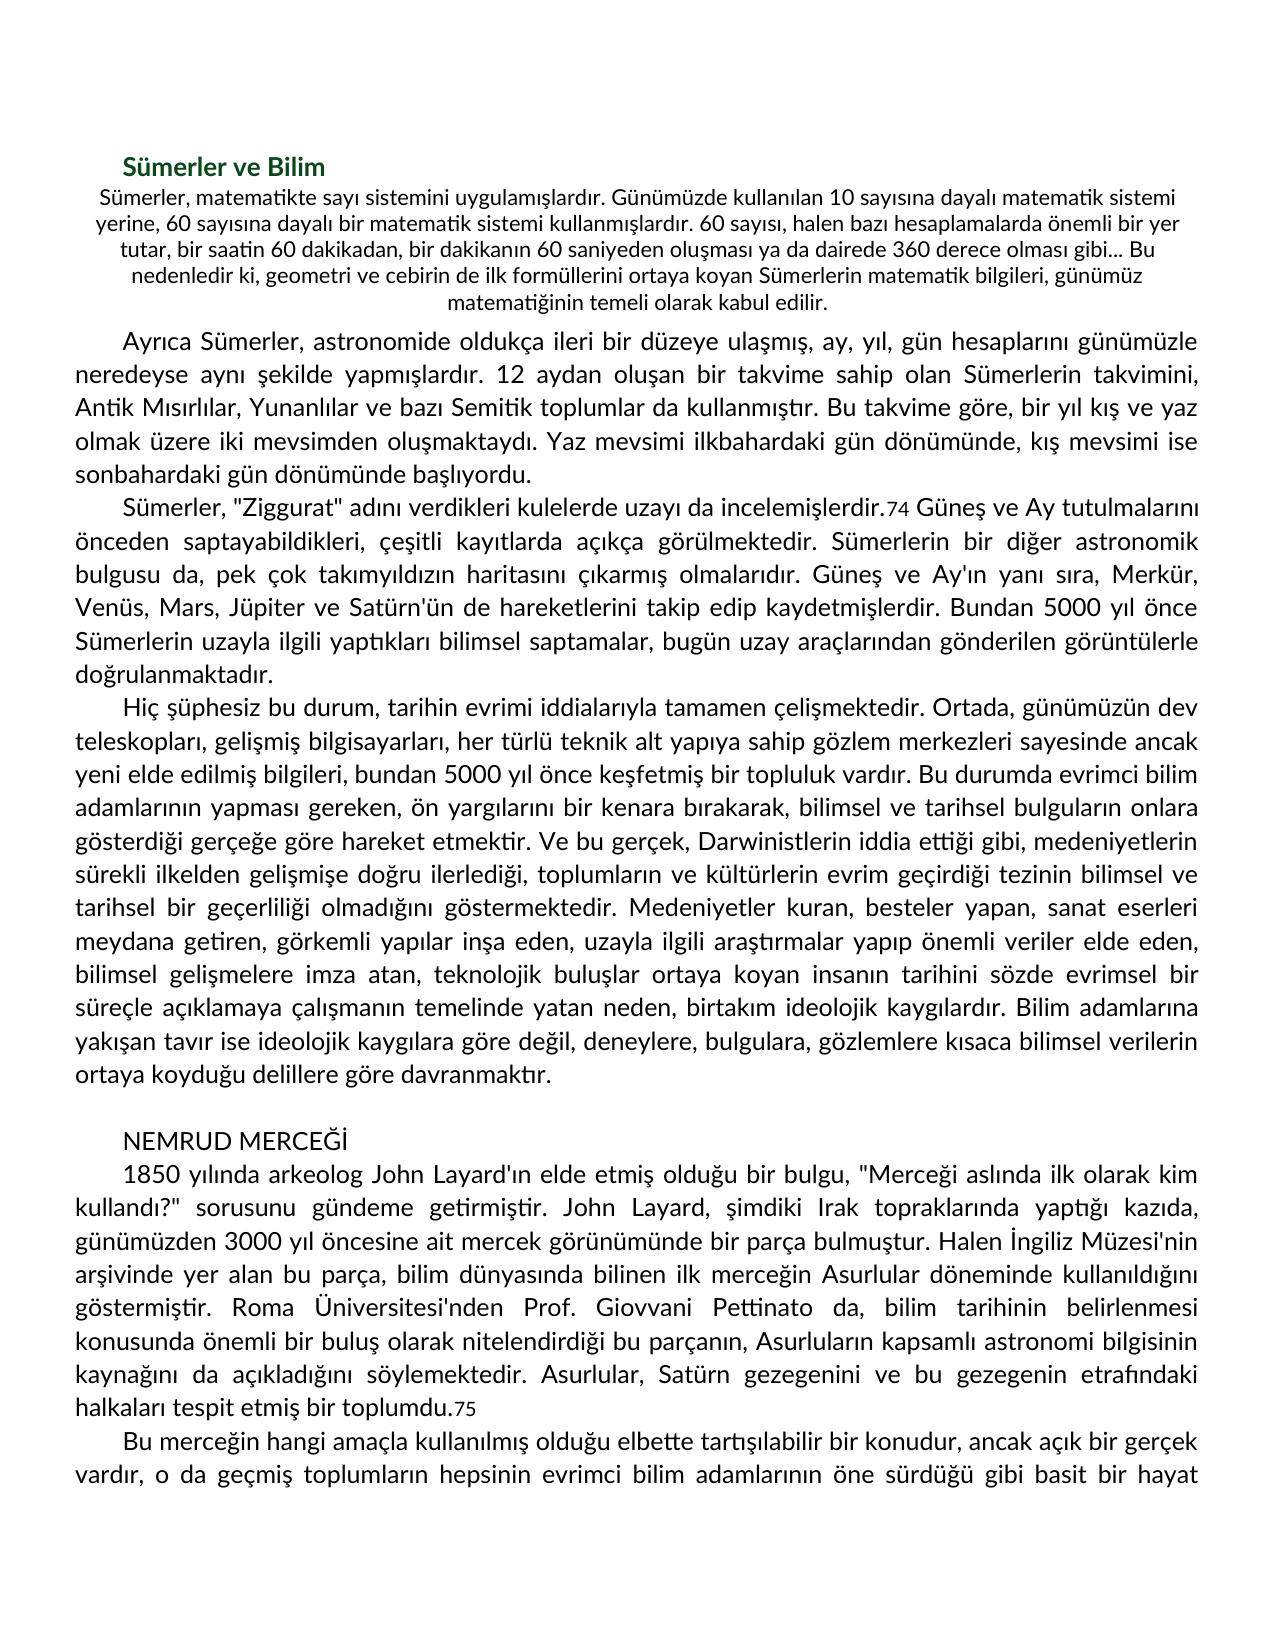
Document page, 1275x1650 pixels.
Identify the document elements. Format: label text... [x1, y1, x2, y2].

text Sümerler ve Bilim [75, 150, 1200, 183]
text Sümerler, "Ziggurat" adını verdikleri kulelerde uzayı da incelemişlerdir.74 Güneş ve Ay tutulmalarını önceden saptayabildikleri, çeşitli kayıtlarda açıkça görülmektedir. Sümerlerin bir diğer astronomik bulgusu da, pek çok takımyıldızın haritasını çıkarmış olmalarıdır. Güneş ve Ay'ın yanı sıra, Merkür, Venüs, Mars, Jüpiter ve Satürn'ün de hareketlerini takip edip kaydetmişlerdir. Bundan 5000 yıl önce Sümerlerin uzayla ilgili yaptıkları bilimsel saptamalar, bugün uzay araçlarından gönderilen görüntülerle doğrulanmaktadır. [75, 490, 1200, 690]
text Sümerler, matematikte sayı sistemini uygulamışlardır. Günümüzde kullanılan 10 sayısına dayalı matematik sistemi yerine, 60 sayısına dayalı bir matematik sistemi kullanmışlardır. 60 sayısı, halen bazı hesaplamalarda önemli bir yer tutar, bir saatin 60 dakikadan, bir dakikanın 60 saniyeden oluşması ya da dairede 360 derece olması gibi... Bu nedenledir ki, geometri ve cebirin de ilk formüllerini ortaya koyan Sümerlerin matematik bilgileri, günümüz matematiğinin temeli olarak kabul edilir. [75, 183, 1200, 314]
text Bu merceğin hangi amaçla kullanılmış olduğu elbette tartışılabilir bir konudur, ancak açık bir gerçek vardır, o da geçmiş toplumların hepsinin evrimci bilim adamlarının öne sürdüğü gibi basit bir hayat [75, 1423, 1200, 1490]
text Ayrıca Sümerler, astronomide oldukça ileri bir düzeye ulaşmış, ay, yıl, gün hesaplarını günümüzle neredeyse aynı şekilde yapmışlardır. 12 aydan oluşan bir takvime sahip olan Sümerlerin takvimini, Antik Mısırlılar, Yunanlılar ve bazı Semitik toplumlar da kullanmıştır. Bu takvime göre, bir yıl kış ve yaz olmak üzere iki mevsimden oluşmaktaydı. Yaz mevsimi ilkbahardaki gün dönümünde, kış mevsimi ise sonbahardaki gün dönümünde başlıyordu. [75, 323, 1200, 490]
text 1850 yılında arkeolog John Layard'ın elde etmiş olduğu bir bulgu, "Merceği aslında ilk olarak kim kullandı?" sorusunu gündeme getirmiştir. John Layard, şimdiki Irak topraklarında yaptığı kazıda, günümüzden 3000 yıl öncesine ait mercek görünümünde bir parça bulmuştur. Halen İngiliz Müzesi'nin arşivinde yer alan bu parça, bilim dünyasında bilinen ilk merceğin Asurlular döneminde kullanıldığını göstermiştir. Roma Üniversitesi'nden Prof. Giovvani Pettinato da, bilim tarihinin belirlenmesi konusunda önemli bir buluş olarak nitelendirdiği bu parçanın, Asurluların kapsamlı astronomi bilgisinin kaynağını da açıkladığını söylemektedir. Asurlular, Satürn gezegenini ve bu gezegenin etrafındaki halkaları tespit etmiş bir toplumdu.75 [75, 1157, 1200, 1423]
text Hiç şüphesiz bu durum, tarihin evrimi iddialarıyla tamamen çelişmektedir. Ortada, günümüzün dev teleskopları, gelişmiş bilgisayarları, her türlü teknik alt yapıya sahip gözlem merkezleri sayesinde ancak yeni elde edilmiş bilgileri, bundan 5000 yıl önce keşfetmiş bir topluluk vardır. Bu durumda evrimci bilim adamlarının yapması gereken, ön yargılarını bir kenara bırakarak, bilimsel ve tarihsel bulguların onlara gösterdiği gerçeğe göre hareket etmektir. Ve bu gerçek, Darwinistlerin iddia ettiği gibi, medeniyetlerin sürekli ilkelden gelişmişe doğru ilerlediği, toplumların ve kültürlerin evrim geçirdiği tezinin bilimsel ve tarihsel bir geçerliliği olmadığını göstermektedir. Medeniyetler kuran, besteler yapan, sanat eserleri meydana getiren, görkemli yapılar inşa eden, uzayla ilgili araştırmalar yapıp önemli veriler elde eden, bilimsel gelişmelere imza atan, teknolojik buluşlar ortaya koyan insanın tarihini sözde evrimsel bir süreçle açıklamaya çalışmanın temelinde yatan neden, birtakım ideolojik kaygılardır. Bilim adamlarına yakışan tavır ise ideolojik kaygılara göre değil, deneylere, bulgulara, gözlemlere kısaca bilimsel verilerin ortaya koyduğu delillere göre davranmaktır. [75, 690, 1200, 1090]
text NEMRUD MERCEĞİ [75, 1123, 1200, 1157]
